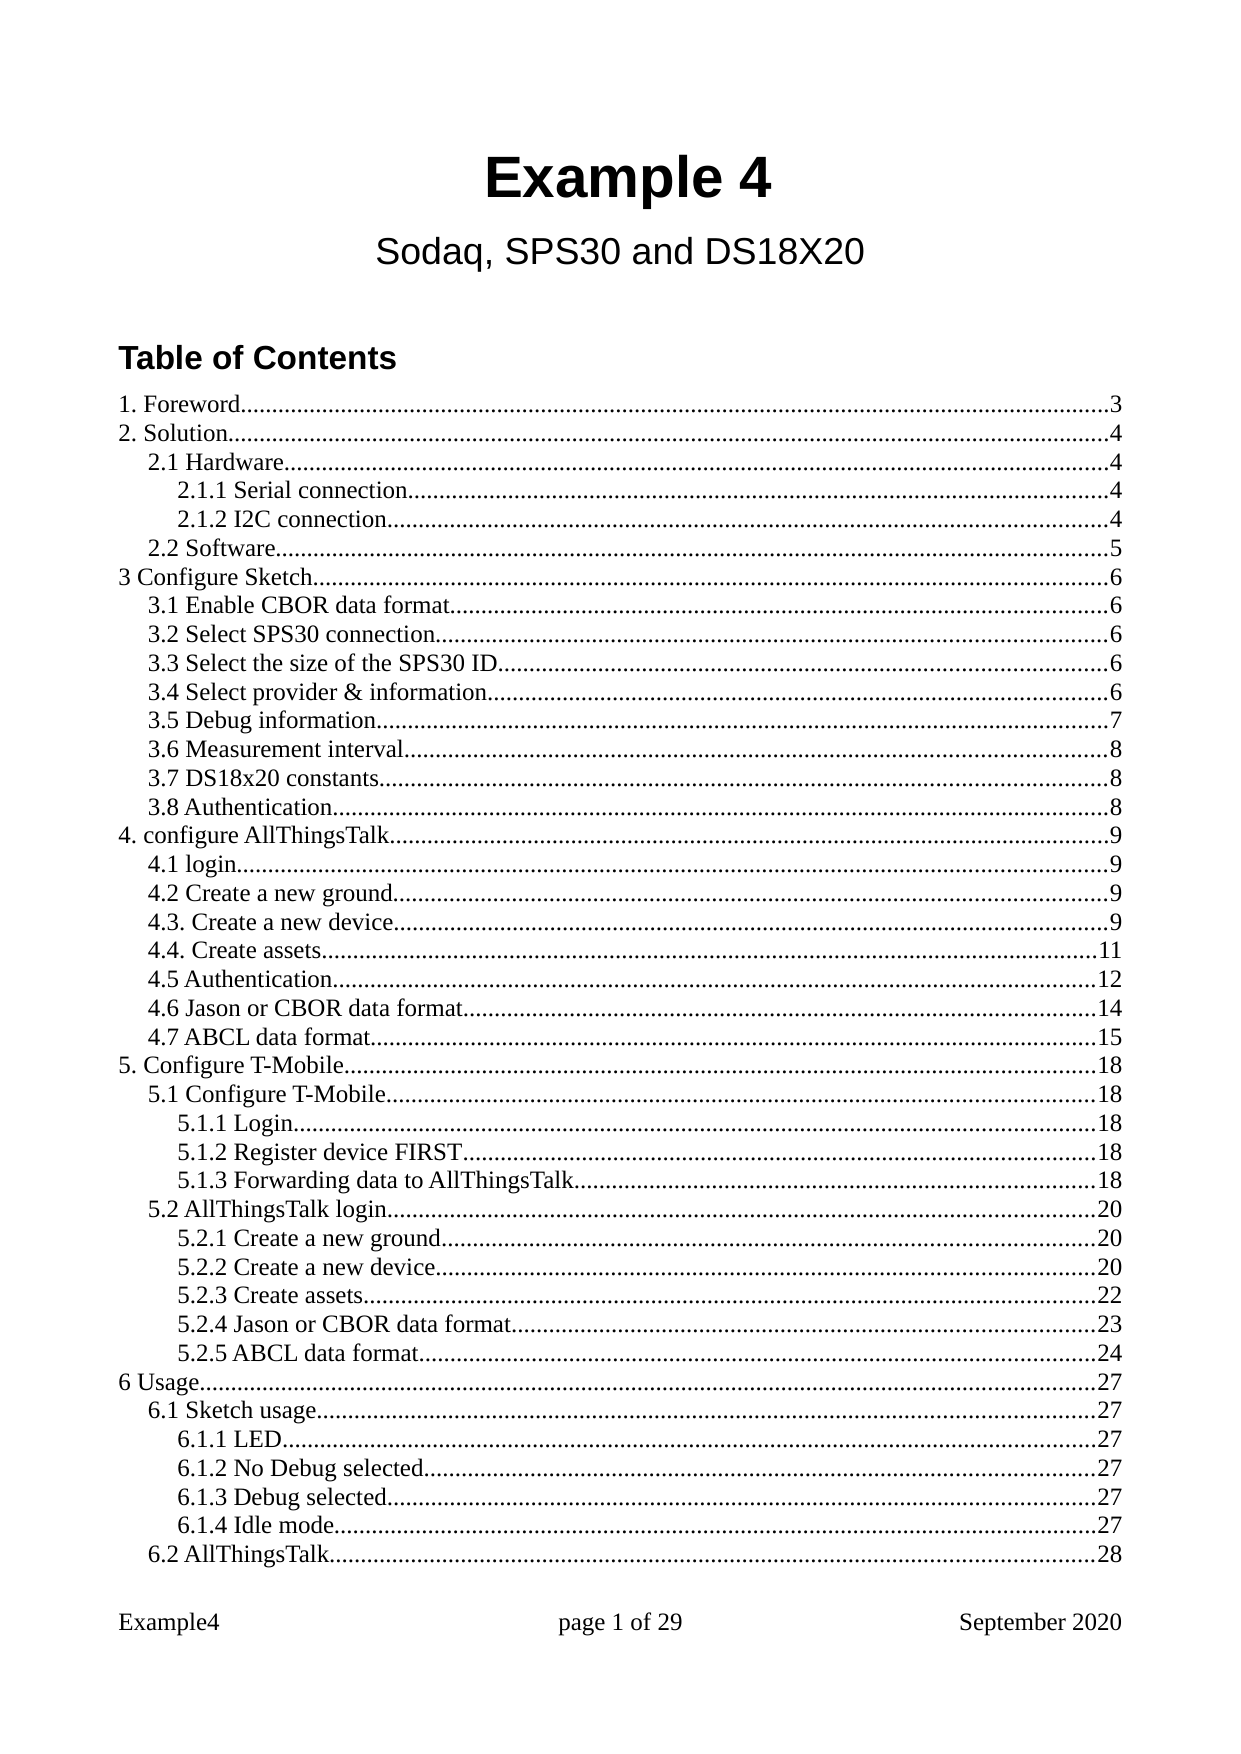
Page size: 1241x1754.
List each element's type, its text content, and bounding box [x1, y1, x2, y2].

text 5.2.4 Jason or CBOR data format 23 [177, 1309, 1122, 1338]
text 4. configure AllThingsTalk 9 [118, 821, 1122, 849]
text 5.1.1 Login 18 [177, 1108, 1122, 1137]
text 6.1 Sketch usage 27 [148, 1396, 1122, 1424]
text 3.8 Authentication 8 [148, 792, 1122, 821]
text 4.5 Authentication 12 [148, 964, 1122, 993]
text 5.1.2 Register device FIRST 18 [177, 1137, 1122, 1166]
text 2.1.2 I2C connection 4 [177, 504, 1122, 533]
text 5. Configure T-Mobile 18 [118, 1051, 1122, 1079]
text 6 Usage 27 [118, 1367, 1122, 1396]
text 5.1.3 Forwarding data to AllThingsTalk 18 [177, 1166, 1122, 1194]
subtitle Table of Contents [118, 338, 1122, 377]
text 6.1.2 No Debug selected 27 [177, 1453, 1122, 1482]
text 5.1 Configure T-Mobile 18 [148, 1079, 1122, 1108]
text 3.7 DS18x20 constants 8 [148, 763, 1122, 792]
text 4.6 Jason or CBOR data format 14 [148, 993, 1122, 1022]
text 6.1.3 Debug selected 27 [177, 1482, 1122, 1511]
text 5.2.1 Create a new ground 20 [177, 1223, 1122, 1252]
text 1. Foreword 3 [118, 389, 1122, 418]
text 6.1.1 LED 27 [177, 1424, 1122, 1453]
text 2.1.1 Serial connection 4 [177, 476, 1122, 504]
text 5.2.3 Create assets 22 [177, 1281, 1122, 1309]
text 5.2.5 ABCL data format 24 [177, 1338, 1122, 1367]
text 4.2 Create a new ground 9 [148, 878, 1122, 907]
title Example 4 [118, 143, 1122, 210]
text 6.2 AllThingsTalk 28 [148, 1539, 1122, 1568]
text 3.2 Select SPS30 connection 6 [148, 619, 1122, 648]
text 3.6 Measurement interval 8 [148, 734, 1122, 763]
subtitle Sodaq, SPS30 and DS18X20 [118, 229, 1122, 272]
text 3.5 Debug information 7 [148, 706, 1122, 734]
text 3.1 Enable CBOR data format 6 [148, 591, 1122, 619]
text 4.4. Create assets 11 [148, 936, 1122, 964]
text 3 Configure Sketch 6 [118, 562, 1122, 591]
text 3.4 Select provider & information 6 [148, 677, 1122, 706]
text 4.7 ABCL data format 15 [148, 1022, 1122, 1051]
text 3.3 Select the size of the SPS30 ID 6 [148, 648, 1122, 677]
text 2.1 Hardware 4 [148, 447, 1122, 476]
text 6.1.4 Idle mode 27 [177, 1511, 1122, 1539]
text 2. Solution 4 [118, 418, 1122, 447]
text 4.1 login 9 [148, 849, 1122, 878]
text 4.3. Create a new device 9 [148, 907, 1122, 936]
text 5.2 AllThingsTalk login 20 [148, 1194, 1122, 1223]
text 2.2 Software 5 [148, 533, 1122, 562]
text 5.2.2 Create a new device 20 [177, 1252, 1122, 1281]
